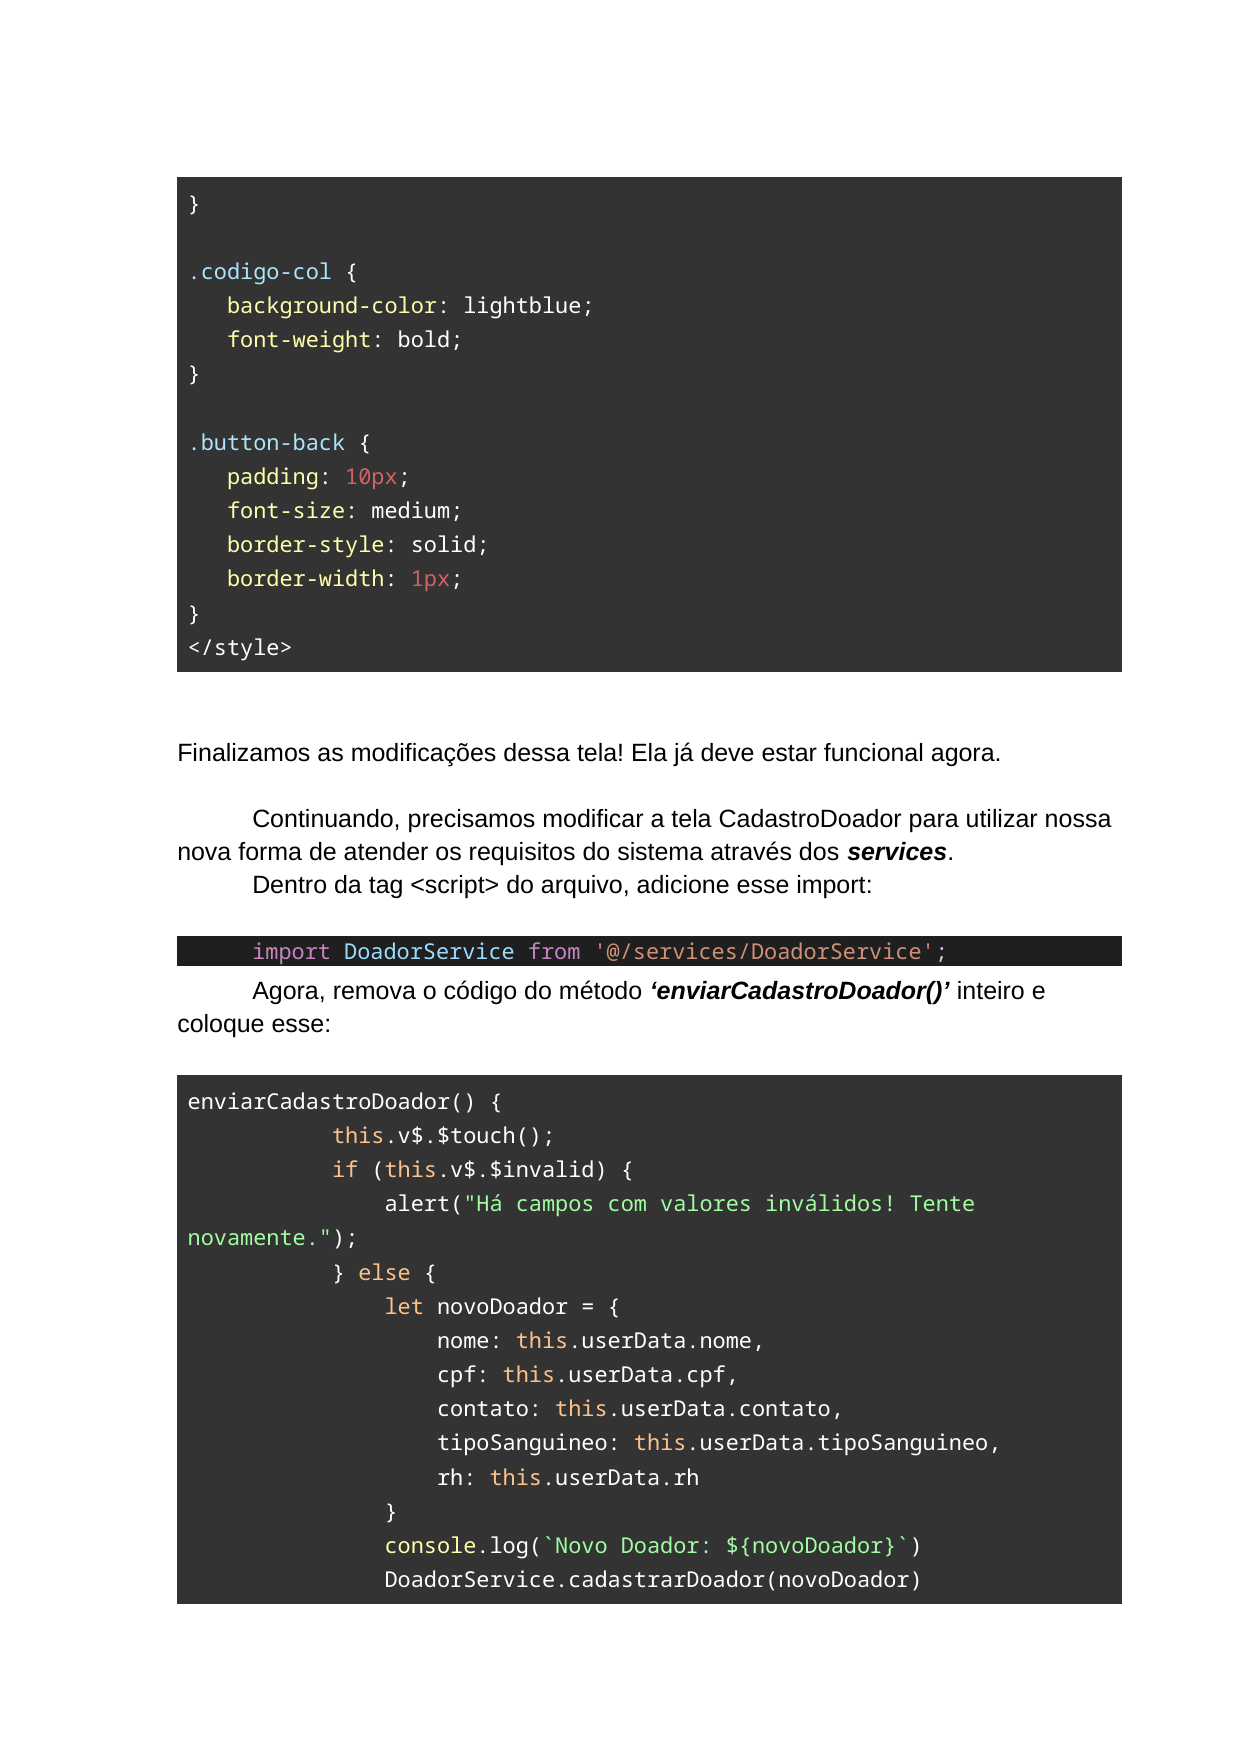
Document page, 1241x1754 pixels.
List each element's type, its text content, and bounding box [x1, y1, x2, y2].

text Continuando, precisamos modificar a tela CadastroDoador para utilizar nossa nova forma de atender os requisitos do sistema através dos services. [177, 804, 1122, 866]
table_header } .codigo-col { background-color: lightblue; font-weight: bold; } .button-back { padding: 10px; font-size: medium; border-style: solid; border-width: 1px; } </style> [177, 177, 1122, 672]
table_header enviarCadastroDoador() { this.v$.$touch(); if (this.v$.$invalid) { alert("Há campos com valores inválidos! Tente novamente."); } else { let novoDoador = { nome: this.userData.nome, cpf: this.userData.cpf, contato: this.userData.contato, tipoSanguineo: this.userData.tipoSanguineo, rh: this.userData.rh } console.log(`Novo Doador: ${novoDoador}`) DoadorService.cadastrarDoador(novoDoador) [177, 1075, 1122, 1604]
text import DoadorService from '@/services/DoadorService'; [177, 936, 1122, 966]
text Finalizamos as modificações dessa tela! Ela já deve estar funcional agora. [177, 738, 1122, 767]
text Dentro da tag <script> do arquivo, adicione esse import: [177, 870, 1122, 899]
text Agora, remova o código do método ‘enviarCadastroDoador()’ inteiro e coloque esse: [177, 976, 1122, 1038]
